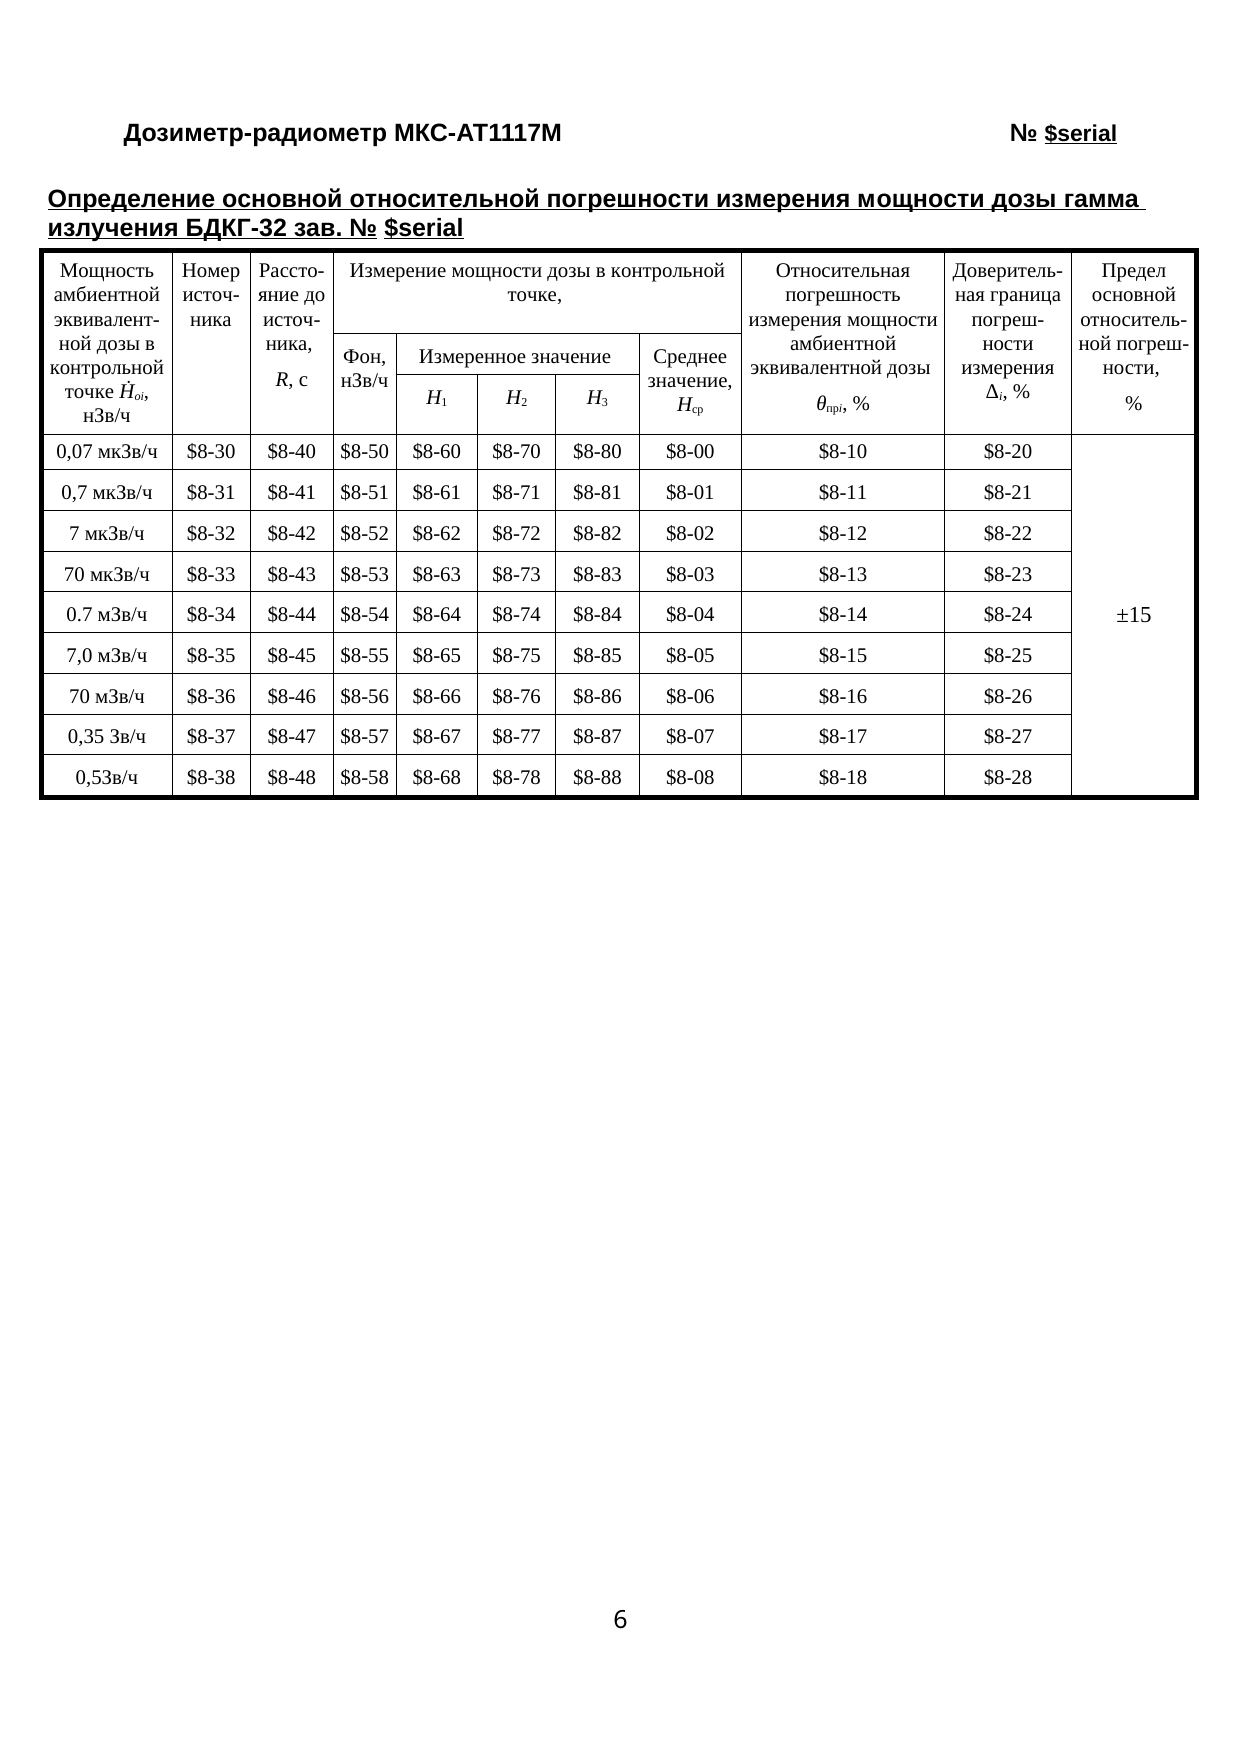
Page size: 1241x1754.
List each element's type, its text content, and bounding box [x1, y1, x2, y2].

table_cell $8-28 [945, 755, 1071, 795]
table_header Определение основной относительной погрешности измерения мощности дозы гамма излучения БДКГ-32 зав. № $serial [42, 179, 1196, 247]
table_cell $8-58 [334, 755, 396, 795]
table_cell $8-57 [334, 715, 396, 754]
table_cell $8-31 [173, 470, 250, 510]
table_cell $8-62 [397, 511, 477, 551]
table_cell 0,07 мкЗв/ч [44, 435, 172, 469]
table_cell $8-20 [945, 435, 1071, 469]
table_cell $8-67 [397, 715, 477, 754]
table_cell 0,7 мкЗв/ч [44, 470, 172, 510]
table_cell $8-53 [334, 552, 396, 591]
table_cell $8-32 [173, 511, 250, 551]
table_cell $8-27 [945, 715, 1071, 754]
table_cell $8-11 [742, 470, 944, 510]
table_cell $8-35 [173, 633, 250, 673]
table_cell $8-25 [945, 633, 1071, 673]
table_cell $8-05 [640, 633, 741, 673]
table_cell $8-40 [251, 435, 333, 469]
table_cell $8-17 [742, 715, 944, 754]
table_cell $8-44 [251, 592, 333, 632]
table_cell $8-38 [173, 755, 250, 795]
table_cell $8-64 [397, 592, 477, 632]
table_cell $8-73 [478, 552, 555, 591]
table_cell $8-81 [556, 470, 639, 510]
table_cell $8-50 [334, 435, 396, 469]
table_cell ±15 [1072, 435, 1194, 795]
table_cell $8-23 [945, 552, 1071, 591]
table_cell $8-71 [478, 470, 555, 510]
table_cell $8-68 [397, 755, 477, 795]
table_cell $8-88 [556, 755, 639, 795]
table_cell $8-03 [640, 552, 741, 591]
table_cell 0,5Зв/ч [44, 755, 172, 795]
table_cell $8-46 [251, 674, 333, 713]
table_cell $8-70 [478, 435, 555, 469]
table_cell H2 [478, 375, 555, 433]
table_cell $8-12 [742, 511, 944, 551]
table_cell $8-60 [397, 435, 477, 469]
table_cell $8-22 [945, 511, 1071, 551]
table_cell $8-87 [556, 715, 639, 754]
table_cell 0,35 Зв/ч [44, 715, 172, 754]
table_cell Номер источ-ника [173, 253, 250, 433]
table_cell $8-00 [640, 435, 741, 469]
table_cell $8-14 [742, 592, 944, 632]
table_cell $8-52 [334, 511, 396, 551]
table_cell 7 мкЗв/ч [44, 511, 172, 551]
table_cell H1 [397, 375, 477, 433]
table_cell $8-82 [556, 511, 639, 551]
table_cell $8-65 [397, 633, 477, 673]
table_cell $8-26 [945, 674, 1071, 713]
table_cell $8-24 [945, 592, 1071, 632]
table_cell H3 [556, 375, 639, 433]
table_cell $8-34 [173, 592, 250, 632]
table_cell 7,0 мЗв/ч [44, 633, 172, 673]
table_cell $8-54 [334, 592, 396, 632]
table_cell Фон, нЗв/ч [334, 334, 396, 433]
table_cell $8-63 [397, 552, 477, 591]
table_cell $8-47 [251, 715, 333, 754]
table_cell $8-86 [556, 674, 639, 713]
table_cell Относительная погрешность измерения мощности амбиентной эквивалентной дозы θпрi, % [742, 253, 944, 433]
table_cell $8-37 [173, 715, 250, 754]
table_cell Среднее значение, Hср [640, 334, 741, 433]
table_cell $8-13 [742, 552, 944, 591]
table_cell $8-04 [640, 592, 741, 632]
table_cell $8-75 [478, 633, 555, 673]
table_cell $8-42 [251, 511, 333, 551]
table_cell $8-18 [742, 755, 944, 795]
table_cell Измерение мощности дозы в контрольной точке, [334, 253, 741, 333]
table_cell $8-06 [640, 674, 741, 713]
table_cell $8-78 [478, 755, 555, 795]
table_cell $8-61 [397, 470, 477, 510]
table_cell 0.7 мЗв/ч [44, 592, 172, 632]
table_cell $8-36 [173, 674, 250, 713]
table_cell $8-16 [742, 674, 944, 713]
table_cell $8-01 [640, 470, 741, 510]
table_cell Рассто-яние до источ-ника, R, с [251, 253, 333, 433]
table_cell $8-83 [556, 552, 639, 591]
table_cell $8-07 [640, 715, 741, 754]
table_cell $8-76 [478, 674, 555, 713]
table_cell $8-74 [478, 592, 555, 632]
table_cell $8-33 [173, 552, 250, 591]
table_cell $8-80 [556, 435, 639, 469]
table_cell $8-84 [556, 592, 639, 632]
table_cell $8-10 [742, 435, 944, 469]
table_cell Доверитель-ная граница погреш-ности измерения Δi, % [945, 253, 1071, 433]
table_cell Измеренное значение [397, 334, 639, 374]
table_cell $8-55 [334, 633, 396, 673]
table_cell $8-43 [251, 552, 333, 591]
table_cell $8-56 [334, 674, 396, 713]
table_cell Предел основной относитель-ной погреш-ности, % [1072, 253, 1194, 433]
table_cell $8-15 [742, 633, 944, 673]
table_cell $8-66 [397, 674, 477, 713]
table_cell $8-21 [945, 470, 1071, 510]
table_cell $8-41 [251, 470, 333, 510]
table_cell 70 мЗв/ч [44, 674, 172, 713]
table_cell $8-30 [173, 435, 250, 469]
table_cell $8-51 [334, 470, 396, 510]
table_cell $8-48 [251, 755, 333, 795]
table_cell $8-08 [640, 755, 741, 795]
table_cell $8-45 [251, 633, 333, 673]
table_cell Мощность амбиентной эквивалент-ной дозы в контрольной точке Ḣoi, нЗв/ч [44, 253, 172, 433]
table_cell $8-02 [640, 511, 741, 551]
table_cell $8-72 [478, 511, 555, 551]
table_cell $8-77 [478, 715, 555, 754]
table_cell $8-85 [556, 633, 639, 673]
table_cell 70 мкЗв/ч [44, 552, 172, 591]
